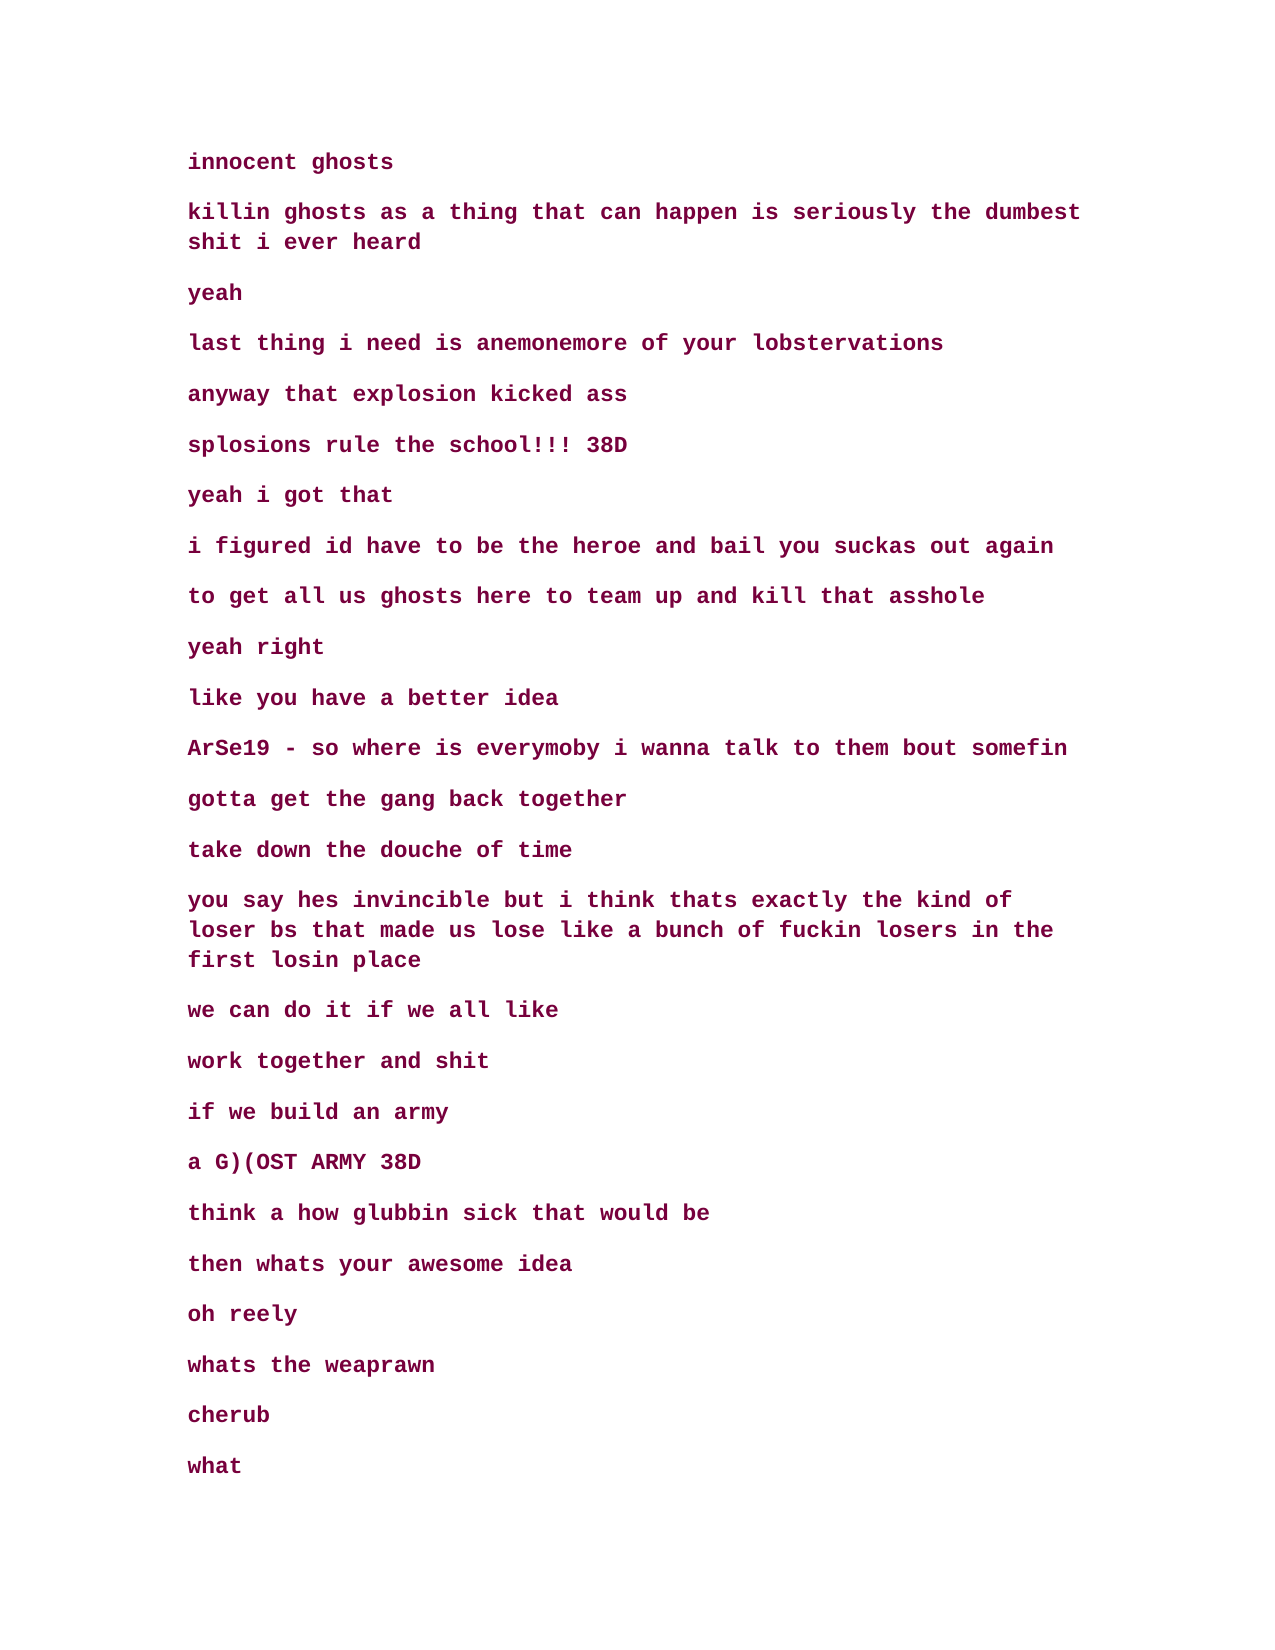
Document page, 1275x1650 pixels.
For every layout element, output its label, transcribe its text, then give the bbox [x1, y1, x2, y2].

text last thing i need is anemonemore of your lobstervations [187, 332, 1087, 358]
text then whats your awesome idea [187, 1252, 1087, 1278]
text ArSe19 - so where is everymoby i wanna talk to them bout somefin [187, 737, 1087, 763]
text cherub [187, 1404, 1087, 1430]
text what [187, 1454, 1087, 1480]
text yeah [187, 281, 1087, 307]
text a G)(OST ARMY 38D [187, 1151, 1087, 1177]
text anyway that explosion kicked ass [187, 382, 1087, 408]
text whats the weaprawn [187, 1353, 1087, 1379]
text like you have a better idea [187, 686, 1087, 712]
text yeah i got that [187, 483, 1087, 509]
text if we build an army [187, 1100, 1087, 1126]
text work together and shit [187, 1049, 1087, 1075]
text splosions rule the school!!! 38D [187, 433, 1087, 459]
text i figured id have to be the heroe and bail you suckas out again [187, 534, 1087, 560]
text take down the douche of time [187, 838, 1087, 864]
text you say hes invincible but i think thats exactly the kind of loser bs that made us lose like a bunch of fuckin losers in the first losin place [187, 888, 1087, 974]
text think a how glubbin sick that would be [187, 1201, 1087, 1227]
text to get all us ghosts here to team up and kill that asshole [187, 585, 1087, 611]
text killin ghosts as a thing that can happen is seriously the dumbest shit i ever heard [187, 201, 1087, 256]
text gotta get the gang back together [187, 787, 1087, 813]
text innocent ghosts [187, 150, 1087, 176]
text oh reely [187, 1302, 1087, 1328]
text we can do it if we all like [187, 999, 1087, 1025]
text yeah right [187, 635, 1087, 661]
